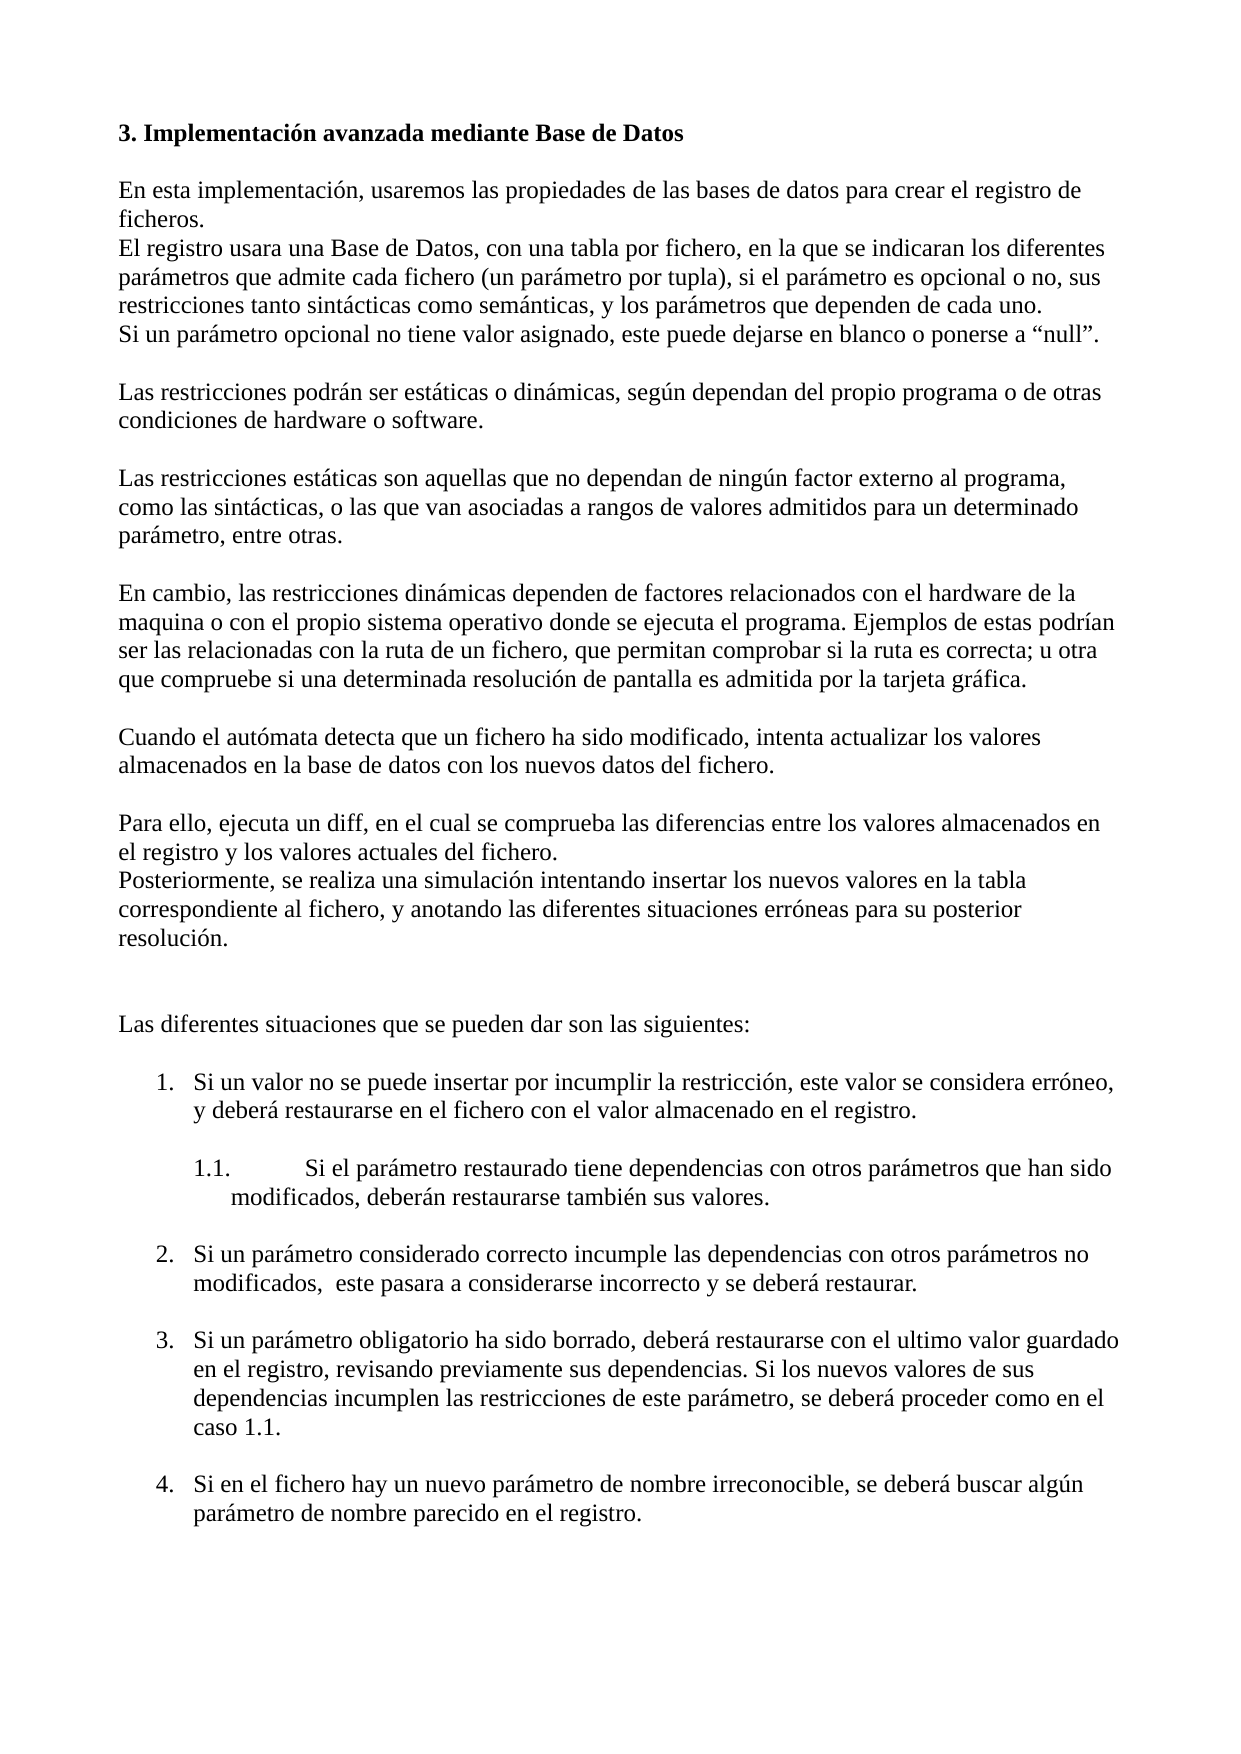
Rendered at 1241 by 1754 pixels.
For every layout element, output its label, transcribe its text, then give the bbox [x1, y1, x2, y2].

list Si un parámetro obligatorio ha sido borrado, deberá restaurarse con el ultimo valor guardado en el registro, revisando previamente sus dependencias. Si los nuevos valores de sus dependencias incumplen las restricciones de este parámetro, se deberá proceder como en el caso 1.1. [156, 1326, 1122, 1441]
text Cuando el autómata detecta que un fichero ha sido modificado, intenta actualizar los valores almacenados en la base de datos con los nuevos datos del fichero. [118, 722, 1122, 779]
list Si un parámetro considerado correcto incumple las dependencias con otros parámetros no modificados, este pasara a considerarse incorrecto y se deberá restaurar. [156, 1239, 1122, 1297]
text Para ello, ejecuta un diff, en el cual se comprueba las diferencias entre los valores almacenados en el registro y los valores actuales del fichero. [118, 808, 1122, 866]
list Si en el fichero hay un nuevo parámetro de nombre irreconocible, se deberá buscar algún parámetro de nombre parecido en el registro. [156, 1469, 1122, 1527]
text Posteriormente, se realiza una simulación intentando insertar los nuevos valores en la tabla correspondiente al fichero, y anotando las diferentes situaciones erróneas para su posterior resolución. [118, 866, 1122, 952]
text 3. Implementación avanzada mediante Base de Datos [118, 118, 1122, 147]
text En cambio, las restricciones dinámicas dependen de factores relacionados con el hardware de la maquina o con el propio sistema operativo donde se ejecuta el programa. Ejemplos de estas podrían ser las relacionadas con la ruta de un fichero, que permitan comprobar si la ruta es correcta; u otra que compruebe si una determinada resolución de pantalla es admitida por la tarjeta gráfica. [118, 578, 1122, 693]
text Las restricciones podrán ser estáticas o dinámicas, según dependan del propio programa o de otras condiciones de hardware o software. [118, 377, 1122, 434]
text Las diferentes situaciones que se pueden dar son las siguientes: [118, 1009, 1122, 1038]
text En esta implementación, usaremos las propiedades de las bases de datos para crear el registro de ficheros. [118, 176, 1122, 233]
text Si un parámetro opcional no tiene valor asignado, este puede dejarse en blanco o ponerse a “null”. [118, 319, 1122, 348]
list Si un valor no se puede insertar por incumplir la restricción, este valor se considera erróneo, y deberá restaurarse en el fichero con el valor almacenado en el registro. [156, 1067, 1122, 1124]
text El registro usara una Base de Datos, con una tabla por fichero, en la que se indicaran los diferentes parámetros que admite cada fichero (un parámetro por tupla), si el parámetro es opcional o no, sus restricciones tanto sintácticas como semánticas, y los parámetros que dependen de cada uno. [118, 233, 1122, 319]
list Si el parámetro restaurado tiene dependencias con otros parámetros que han sido modificados, deberán restaurarse también sus valores. [193, 1153, 1122, 1211]
text Las restricciones estáticas son aquellas que no dependan de ningún factor externo al programa, como las sintácticas, o las que van asociadas a rangos de valores admitidos para un determinado parámetro, entre otras. [118, 463, 1122, 549]
